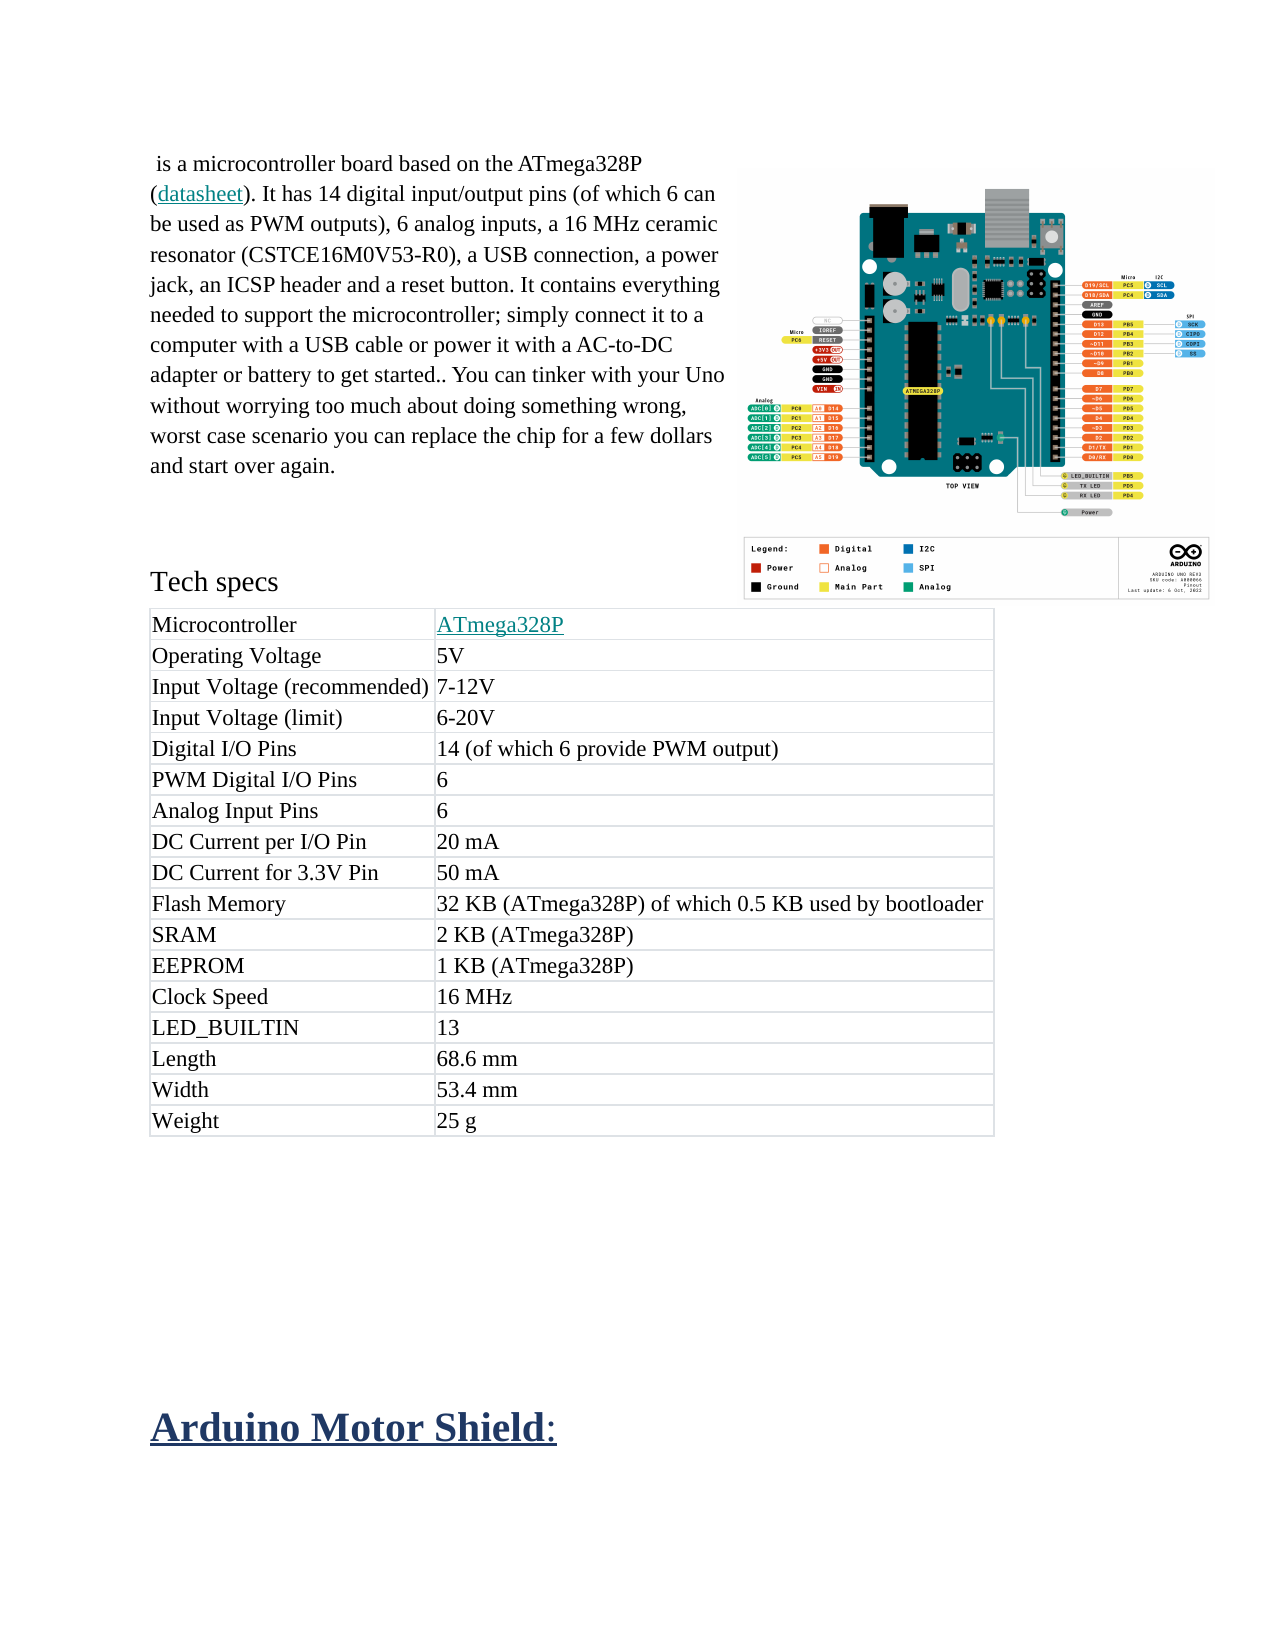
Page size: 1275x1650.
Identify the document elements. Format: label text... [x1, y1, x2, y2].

table_cell Flash Memory [151, 889, 434, 918]
table_cell DC Current for 3.3V Pin [151, 858, 434, 887]
table_cell 53.4 mm [436, 1075, 993, 1104]
table_cell PWM Digital I/O Pins [151, 765, 434, 794]
table_cell Width [151, 1075, 434, 1104]
table_cell 7-12V [436, 671, 993, 701]
table_cell Digital I/O Pins [151, 733, 434, 763]
table_cell SRAM [151, 920, 434, 949]
table_cell 25 g [436, 1106, 993, 1135]
text is a microcontroller board based on the ATmega328P (datasheet). It has 14 digital input/output pins (of which 6 can be used as PWM outputs), 6 analog inputs, a 16 MHz ceramic resonator (CSTCE16M0V53-R0), a USB connection, a power jack, an ICSP header and a reset button. It contains everything needed to support the microcontroller; simply connect it to a computer with a USB cable or power it with a AC-to-DC adapter or battery to get started.. You can tinker with your Uno without worrying too much about doing something wrong, worst case scenario you can replace the chip for a few dollars and start over again. [150, 150, 1125, 478]
text Arduino Motor Shield: [150, 1402, 1125, 1450]
table_cell Analog Input Pins [151, 796, 434, 825]
table_cell 5V [436, 640, 993, 670]
table_cell Operating Voltage [151, 640, 434, 670]
subtitle Tech specs [150, 564, 737, 597]
table_cell 20 mA [436, 827, 993, 856]
table_cell Clock Speed [151, 982, 434, 1011]
table_cell 6 [436, 796, 993, 825]
table_header Microcontroller [151, 609, 434, 639]
table_cell 6 [436, 765, 993, 794]
table_cell 6-20V [436, 702, 993, 732]
table_cell 1 KB (ATmega328P) [436, 951, 993, 980]
table_cell 16 MHz [436, 982, 993, 1011]
table_cell Weight [151, 1106, 434, 1135]
table_cell 50 mA [436, 858, 993, 887]
table_cell EEPROM [151, 951, 434, 980]
table_cell Length [151, 1044, 434, 1073]
table_cell Input Voltage (limit) [151, 702, 434, 732]
table_cell 68.6 mm [436, 1044, 993, 1073]
table_header ATmega328P [436, 609, 993, 639]
table_cell Input Voltage (recommended) [151, 671, 434, 701]
table_cell 14 (of which 6 provide PWM output) [436, 733, 993, 763]
table_cell 13 [436, 1013, 993, 1042]
table_cell LED_BUILTIN [151, 1013, 434, 1042]
table_cell 32 KB (ATmega328P) of which 0.5 KB used by bootloader [436, 889, 993, 918]
table_cell DC Current per I/O Pin [151, 827, 434, 856]
table_cell 2 KB (ATmega328P) [436, 920, 993, 949]
